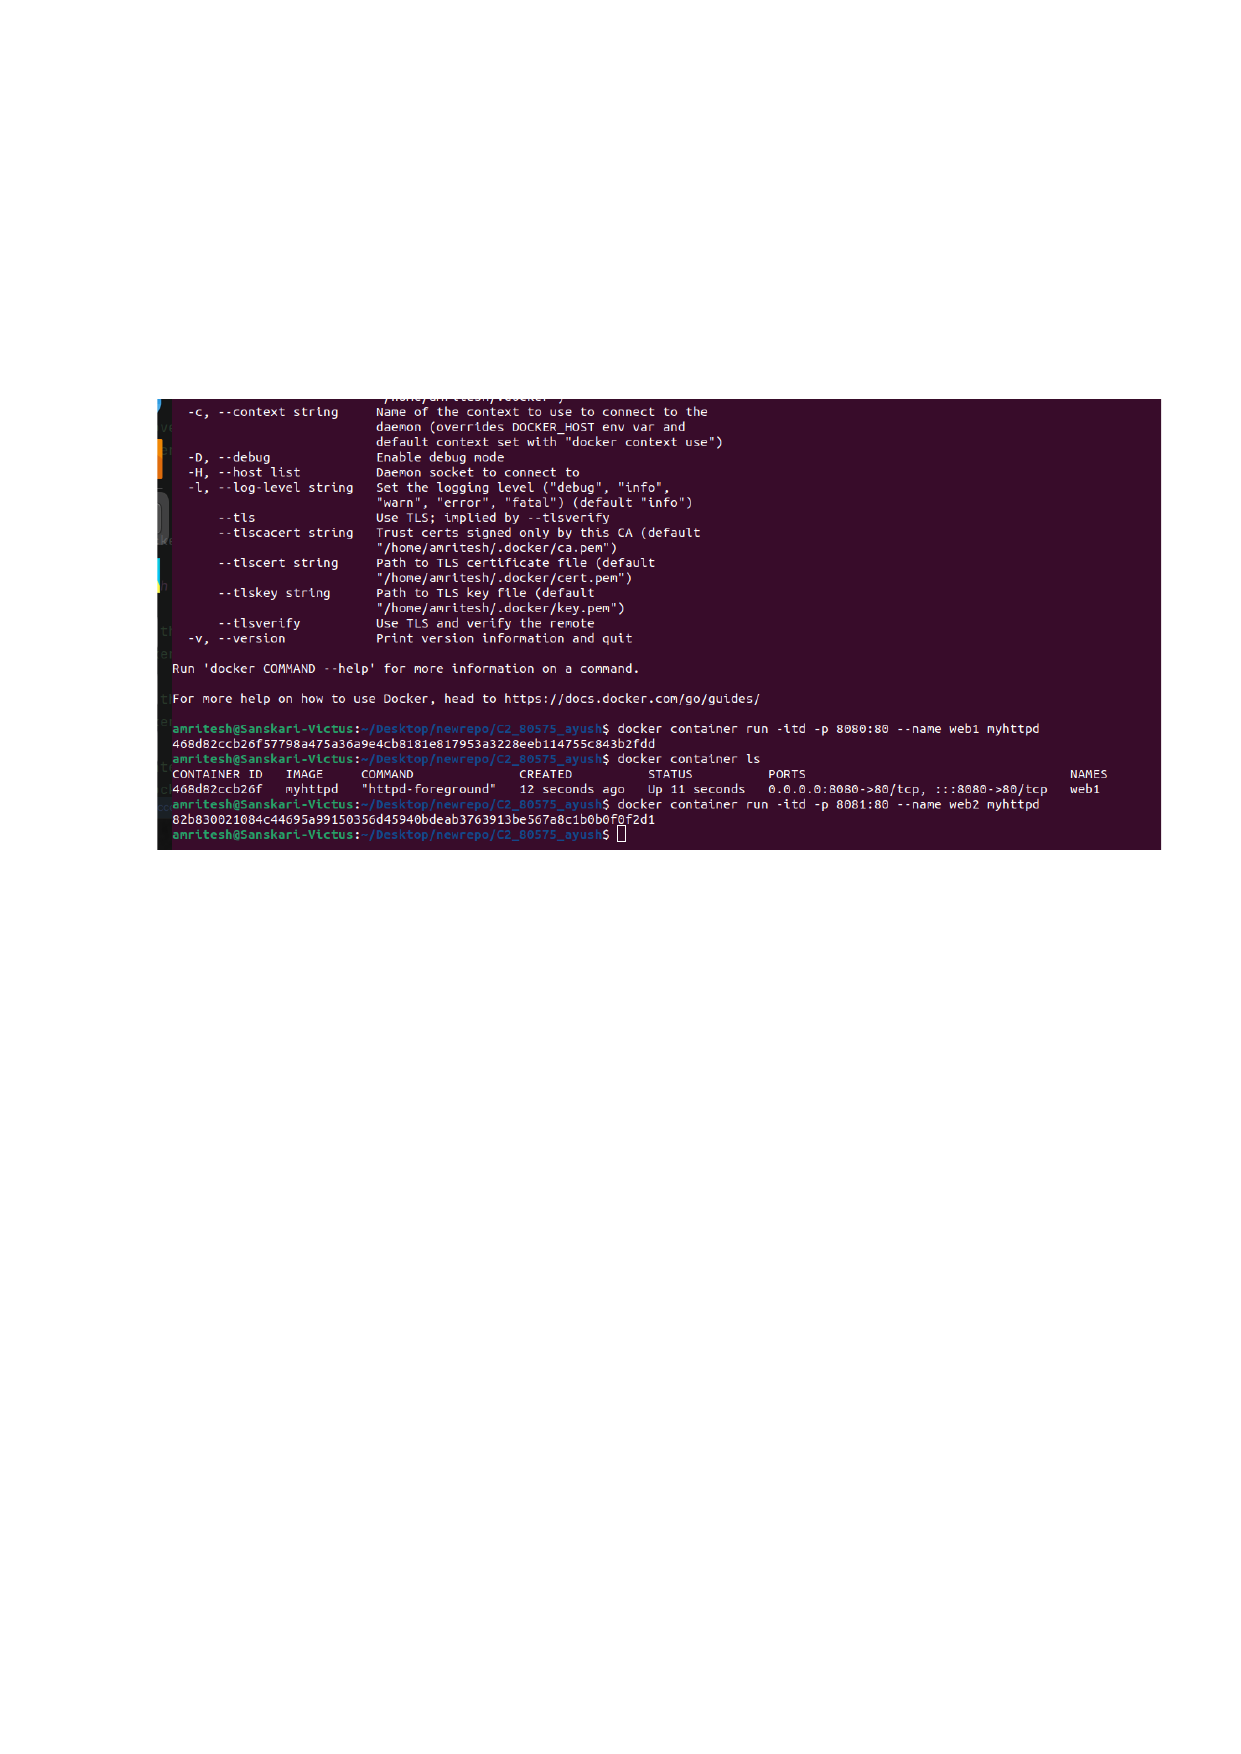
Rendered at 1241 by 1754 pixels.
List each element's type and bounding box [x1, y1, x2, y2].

picture [157, 399, 1162, 850]
